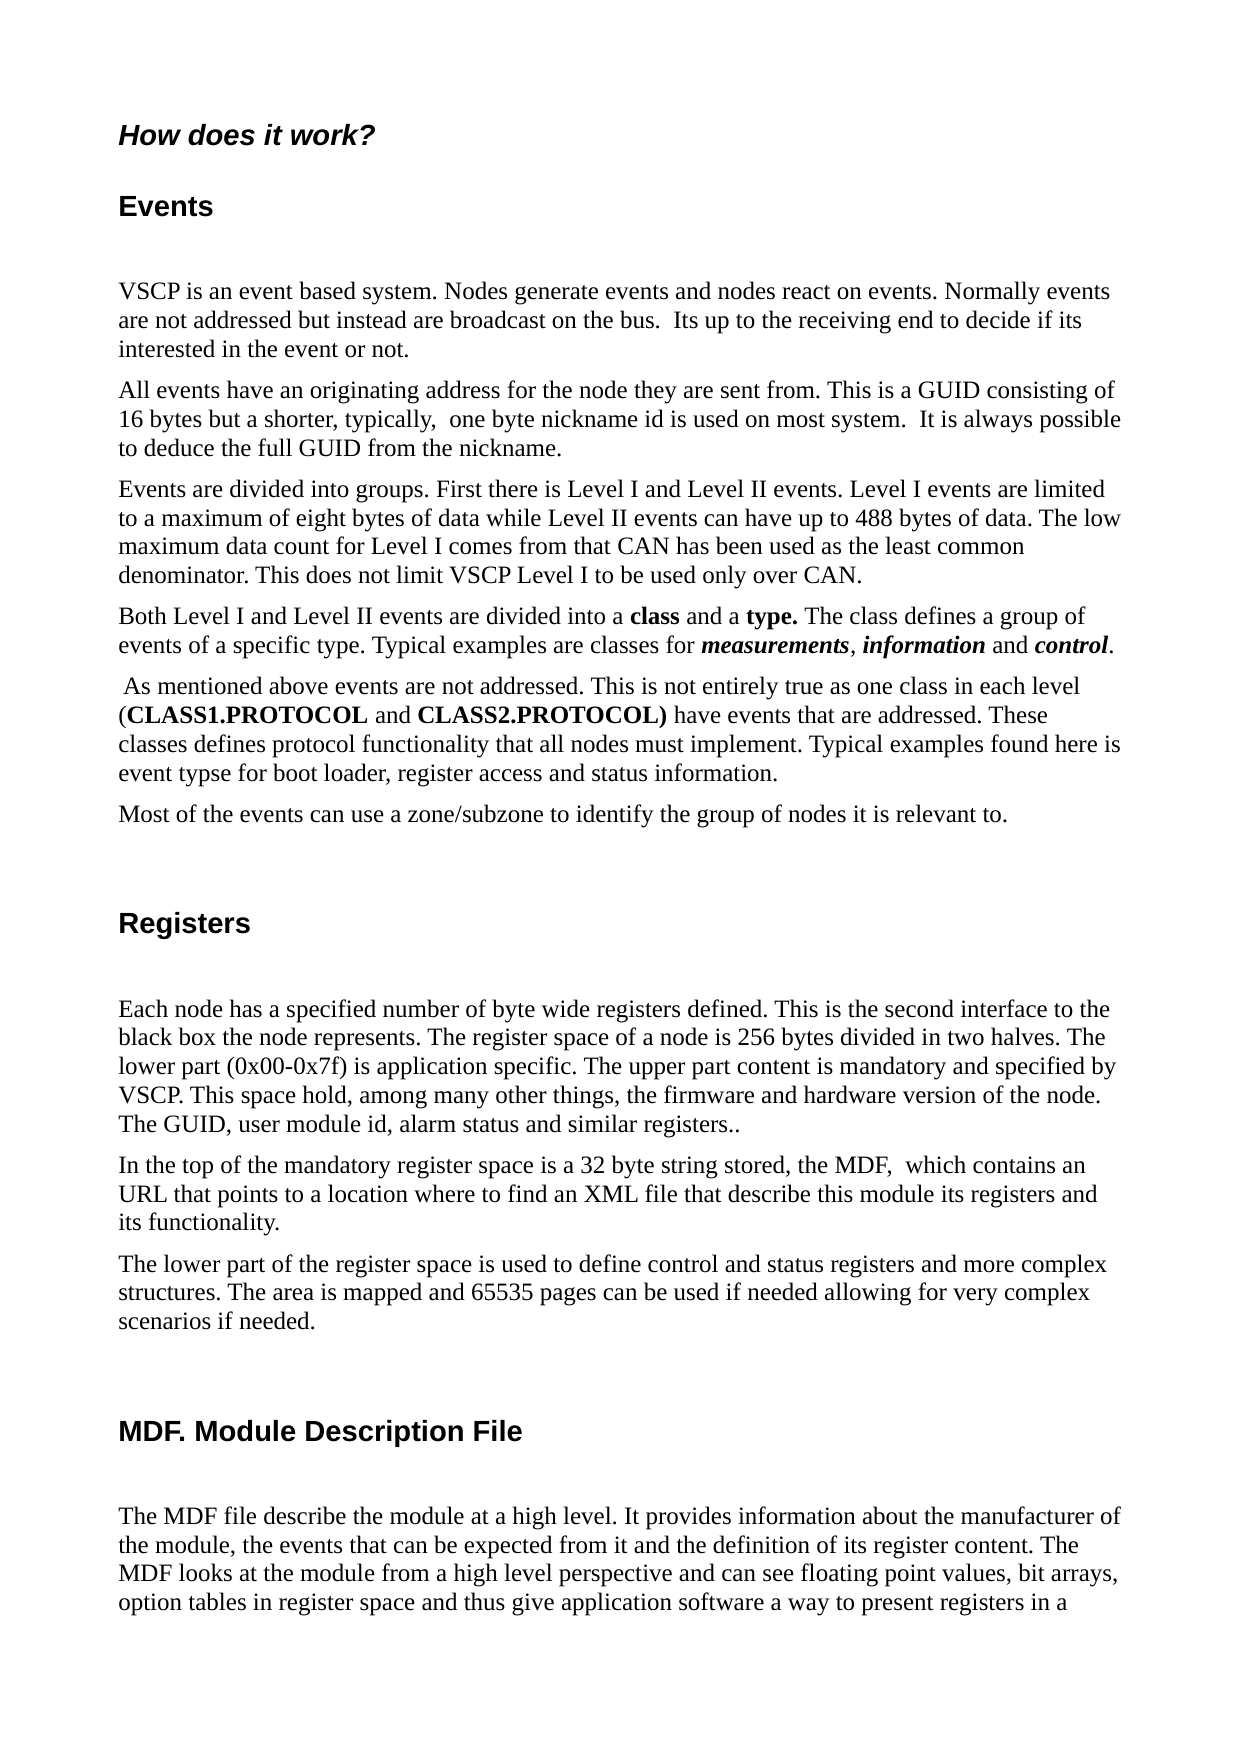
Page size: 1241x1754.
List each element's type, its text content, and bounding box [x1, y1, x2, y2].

text Events are divided into groups. First there is Level I and Level II events. Level I events are limited to a maximum of eight bytes of data while Level II events can have up to 488 bytes of data. The low maximum data count for Level I comes from that CAN has been used as the least common denominator. This does not limit VSCP Level I to be used only over CAN. [118, 474, 1122, 589]
subtitle Events [118, 189, 1122, 223]
text The lower part of the register space is used to define control and status registers and more complex structures. The area is mapped and 65535 pages can be used if needed allowing for very complex scenarios if needed. [118, 1249, 1122, 1335]
text As mentioned above events are not addressed. This is not entirely true as one class in each level (CLASS1.PROTOCOL and CLASS2.PROTOCOL) have events that are addressed. These classes defines protocol functionality that all nodes must implement. Typical examples found here is event typse for boot loader, register access and status information. [118, 671, 1122, 786]
text Most of the events can use a zone/subzone to identify the group of nodes it is relevant to. [118, 799, 1122, 828]
subtitle Registers [118, 906, 1122, 940]
text Both Level I and Level II events are divided into a class and a type. The class defines a group of events of a specific type. Typical examples are classes for measurements, information and control. [118, 601, 1122, 659]
subtitle How does it work? [118, 118, 1122, 152]
text VSCP is an event based system. Nodes generate events and nodes react on events. Normally events are not addressed but instead are broadcast on the bus. Its up to the receiving end to decide if its interested in the event or not. [118, 276, 1122, 363]
text Each node has a specified number of byte wide registers defined. This is the second interface to the black box the node represents. The register space of a node is 256 bytes divided in two halves. The lower part (0x00-0x7f) is application specific. The upper part content is mandatory and specified by VSCP. This space hold, among many other things, the firmware and hardware version of the node. The GUID, user module id, alarm status and similar registers.. [118, 994, 1122, 1137]
text The MDF file describe the module at a high level. It provides information about the manufacturer of the module, the events that can be expected from it and the definition of its register content. The MDF looks at the module from a high level perspective and can see floating point values, bit arrays, option tables in register space and thus give application software a way to present registers in a [118, 1501, 1122, 1616]
subtitle MDF. Module Description File [118, 1414, 1122, 1447]
text All events have an originating address for the node they are sent from. This is a GUID consisting of 16 bytes but a shorter, typically, one byte nickname id is used on most system. It is always possible to deduce the full GUID from the nickname. [118, 375, 1122, 461]
text In the top of the mandatory register space is a 32 byte string stored, the MDF, which contains an URL that points to a location where to find an XML file that describe this module its registers and its functionality. [118, 1150, 1122, 1236]
